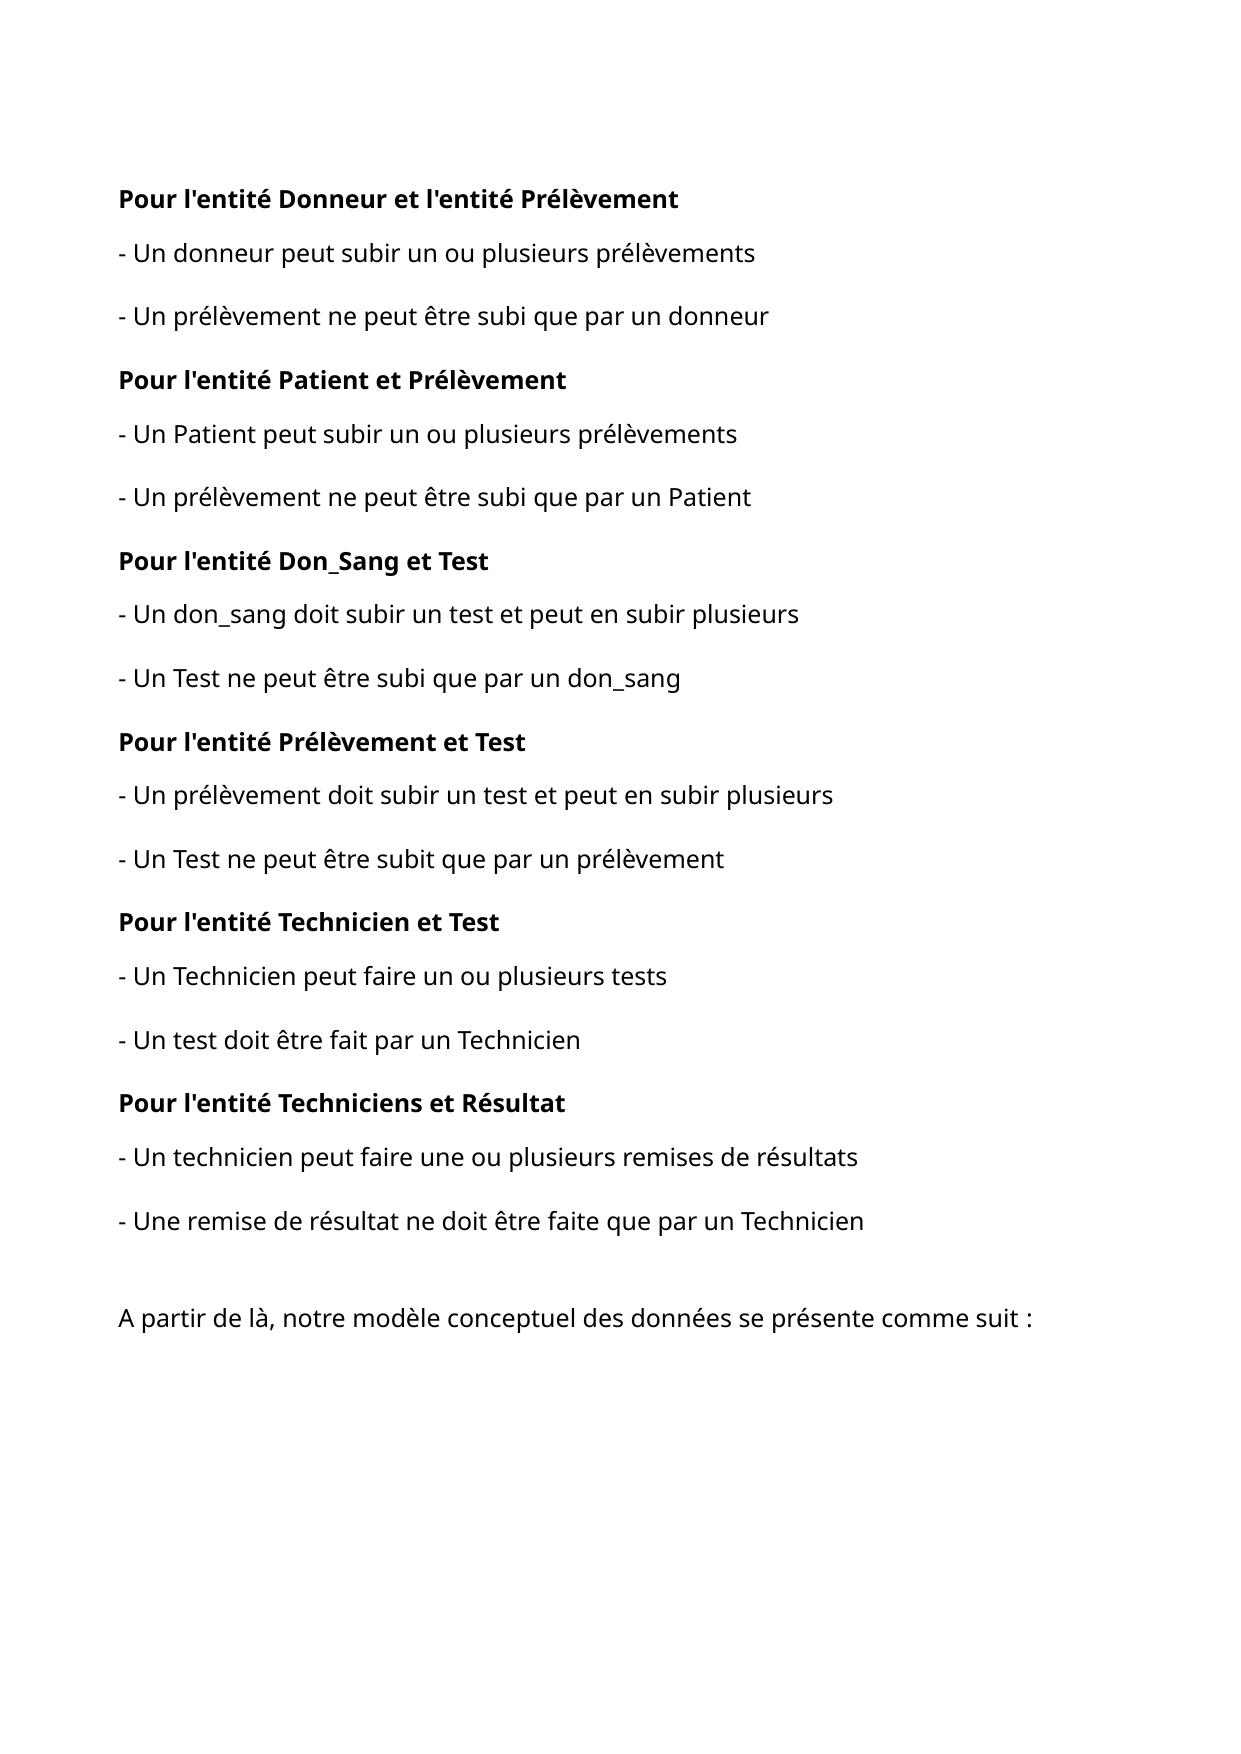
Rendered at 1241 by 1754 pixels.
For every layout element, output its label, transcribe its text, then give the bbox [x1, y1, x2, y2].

text - Un Patient peut subir un ou plusieurs prélèvements [118, 416, 1004, 450]
text A partir de là, notre modèle conceptuel des données se présente comme suit : [118, 1301, 1122, 1335]
text - Un technicien peut faire une ou plusieurs remises de résultats [118, 1139, 1004, 1174]
text - Un Test ne peut être subi que par un don_sang [118, 661, 1004, 695]
text - Un don_sang doit subir un test et peut en subir plusieurs [118, 597, 1004, 631]
text - Un Technicien peut faire un ou plusieurs tests [118, 959, 1004, 993]
text Pour l'entité Patient et Prélèvement [118, 362, 1122, 397]
text Pour l'entité Prélèvement et Test [118, 724, 1122, 758]
text - Un prélèvement ne peut être subi que par un donneur [118, 299, 1004, 333]
text Pour l'entité Techniciens et Résultat [118, 1086, 1122, 1120]
text - Un prélèvement ne peut être subi que par un Patient [118, 480, 1004, 514]
text - Un Test ne peut être subit que par un prélèvement [118, 841, 1004, 876]
text - Un test doit être fait par un Technicien [118, 1022, 1004, 1056]
text Pour l'entité Technicien et Test [118, 905, 1122, 939]
text Pour l'entité Donneur et l'entité Prélèvement [118, 182, 1122, 216]
text - Un prélèvement doit subir un test et peut en subir plusieurs [118, 778, 1004, 812]
text - Un donneur peut subir un ou plusieurs prélèvements [118, 235, 1004, 269]
text Pour l'entité Don_Sang et Test [118, 543, 1122, 577]
text - Une remise de résultat ne doit être faite que par un Technicien [118, 1203, 1004, 1237]
